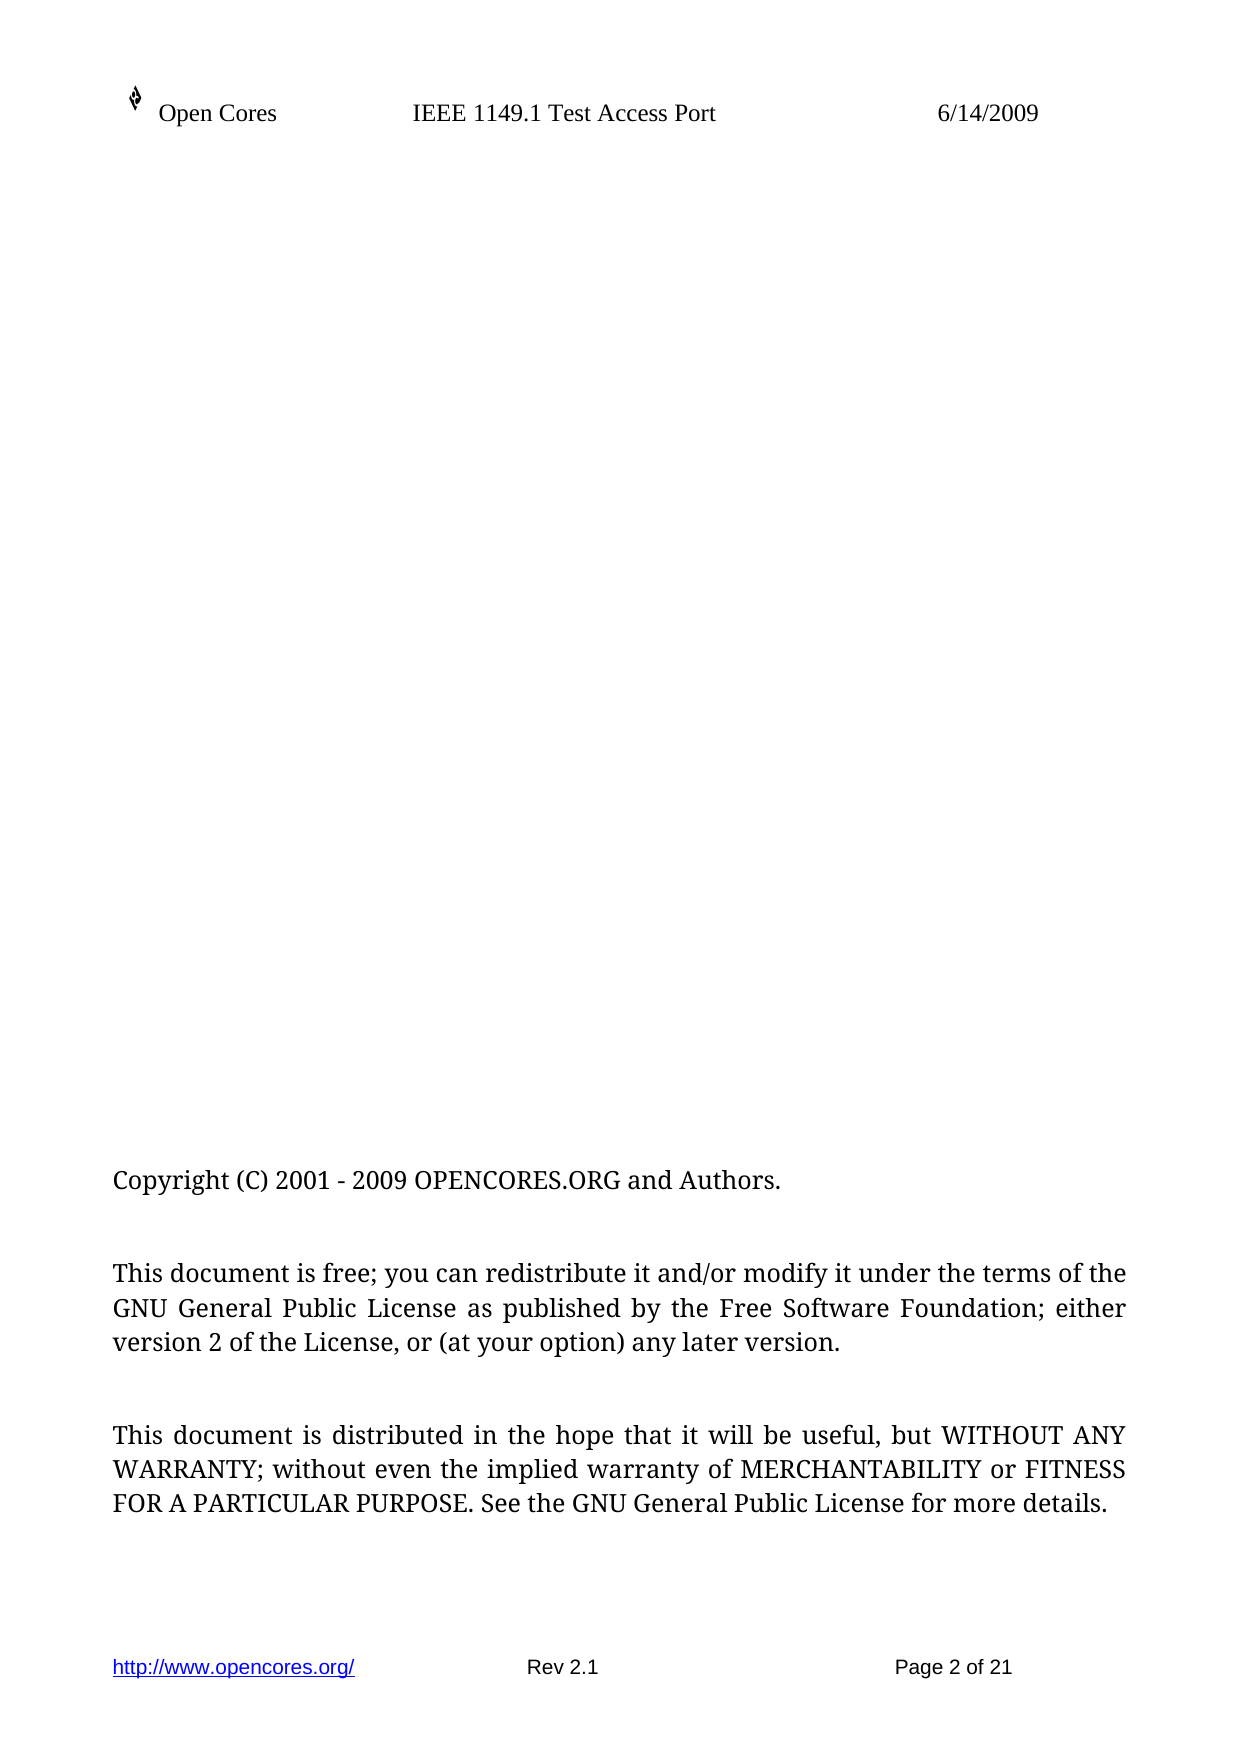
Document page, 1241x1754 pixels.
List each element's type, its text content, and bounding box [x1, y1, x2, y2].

text This document is distributed in the hope that it will be useful, but WITHOUT ANY WARRANTY; without even the implied warranty of MERCHANTABILITY or FITNESS FOR A PARTICULAR PURPOSE. See the GNU General Public License for more details. [112, 1417, 1128, 1519]
text This document is free; you can redistribute it and/or modify it under the terms of the GNU General Public License as published by the Free Software Foundation; either version 2 of the License, or (at your option) any later version. [112, 1256, 1128, 1358]
text Copyright (C) 2001 - 2009 OPENCORES.ORG and Authors. [112, 1163, 1128, 1197]
